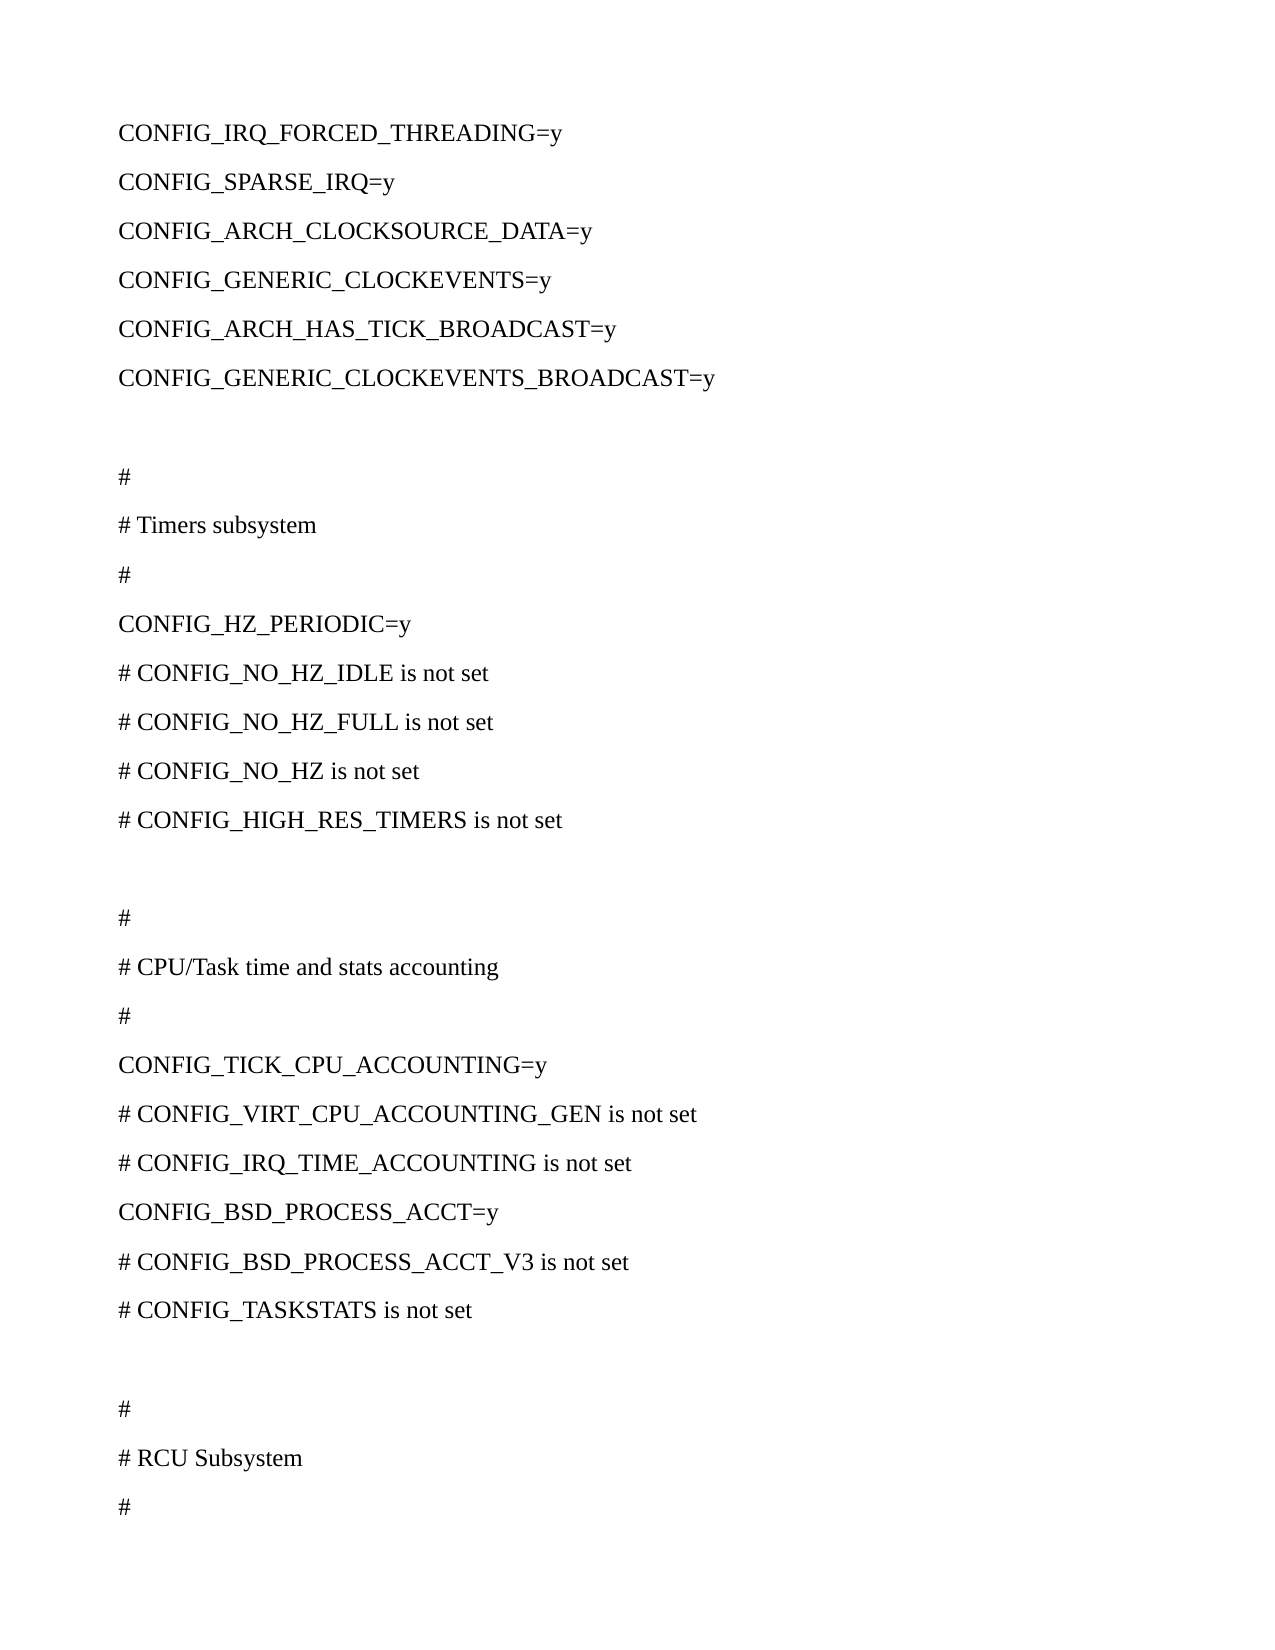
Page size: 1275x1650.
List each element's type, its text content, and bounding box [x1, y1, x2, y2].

text CONFIG_BSD_PROCESS_ACCT=y [118, 1197, 1157, 1226]
text # [118, 462, 1157, 490]
text # CONFIG_VIRT_CPU_ACCOUNTING_GEN is not set [118, 1099, 1157, 1128]
text # [118, 1394, 1157, 1422]
text CONFIG_GENERIC_CLOCKEVENTS=y [118, 265, 1157, 294]
text # [118, 560, 1157, 588]
text # [118, 1001, 1157, 1030]
text CONFIG_ARCH_CLOCKSOURCE_DATA=y [118, 216, 1157, 245]
text # CONFIG_NO_HZ is not set [118, 756, 1157, 785]
text CONFIG_TICK_CPU_ACCOUNTING=y [118, 1050, 1157, 1079]
text CONFIG_IRQ_FORCED_THREADING=y [118, 118, 1157, 147]
text CONFIG_HZ_PERIODIC=y [118, 609, 1157, 637]
text CONFIG_SPARSE_IRQ=y [118, 167, 1157, 196]
text # CONFIG_NO_HZ_IDLE is not set [118, 658, 1157, 687]
text # CONFIG_BSD_PROCESS_ACCT_V3 is not set [118, 1247, 1157, 1275]
text CONFIG_GENERIC_CLOCKEVENTS_BROADCAST=y [118, 363, 1157, 392]
text # CONFIG_HIGH_RES_TIMERS is not set [118, 805, 1157, 834]
text # [118, 903, 1157, 932]
text # CPU/Task time and stats accounting [118, 952, 1157, 981]
text # RCU Subsystem [118, 1443, 1157, 1472]
text # CONFIG_NO_HZ_FULL is not set [118, 707, 1157, 736]
text # [118, 1492, 1157, 1521]
text # CONFIG_TASKSTATS is not set [118, 1296, 1157, 1324]
text CONFIG_ARCH_HAS_TICK_BROADCAST=y [118, 314, 1157, 343]
text # Timers subsystem [118, 511, 1157, 539]
text # CONFIG_IRQ_TIME_ACCOUNTING is not set [118, 1148, 1157, 1177]
